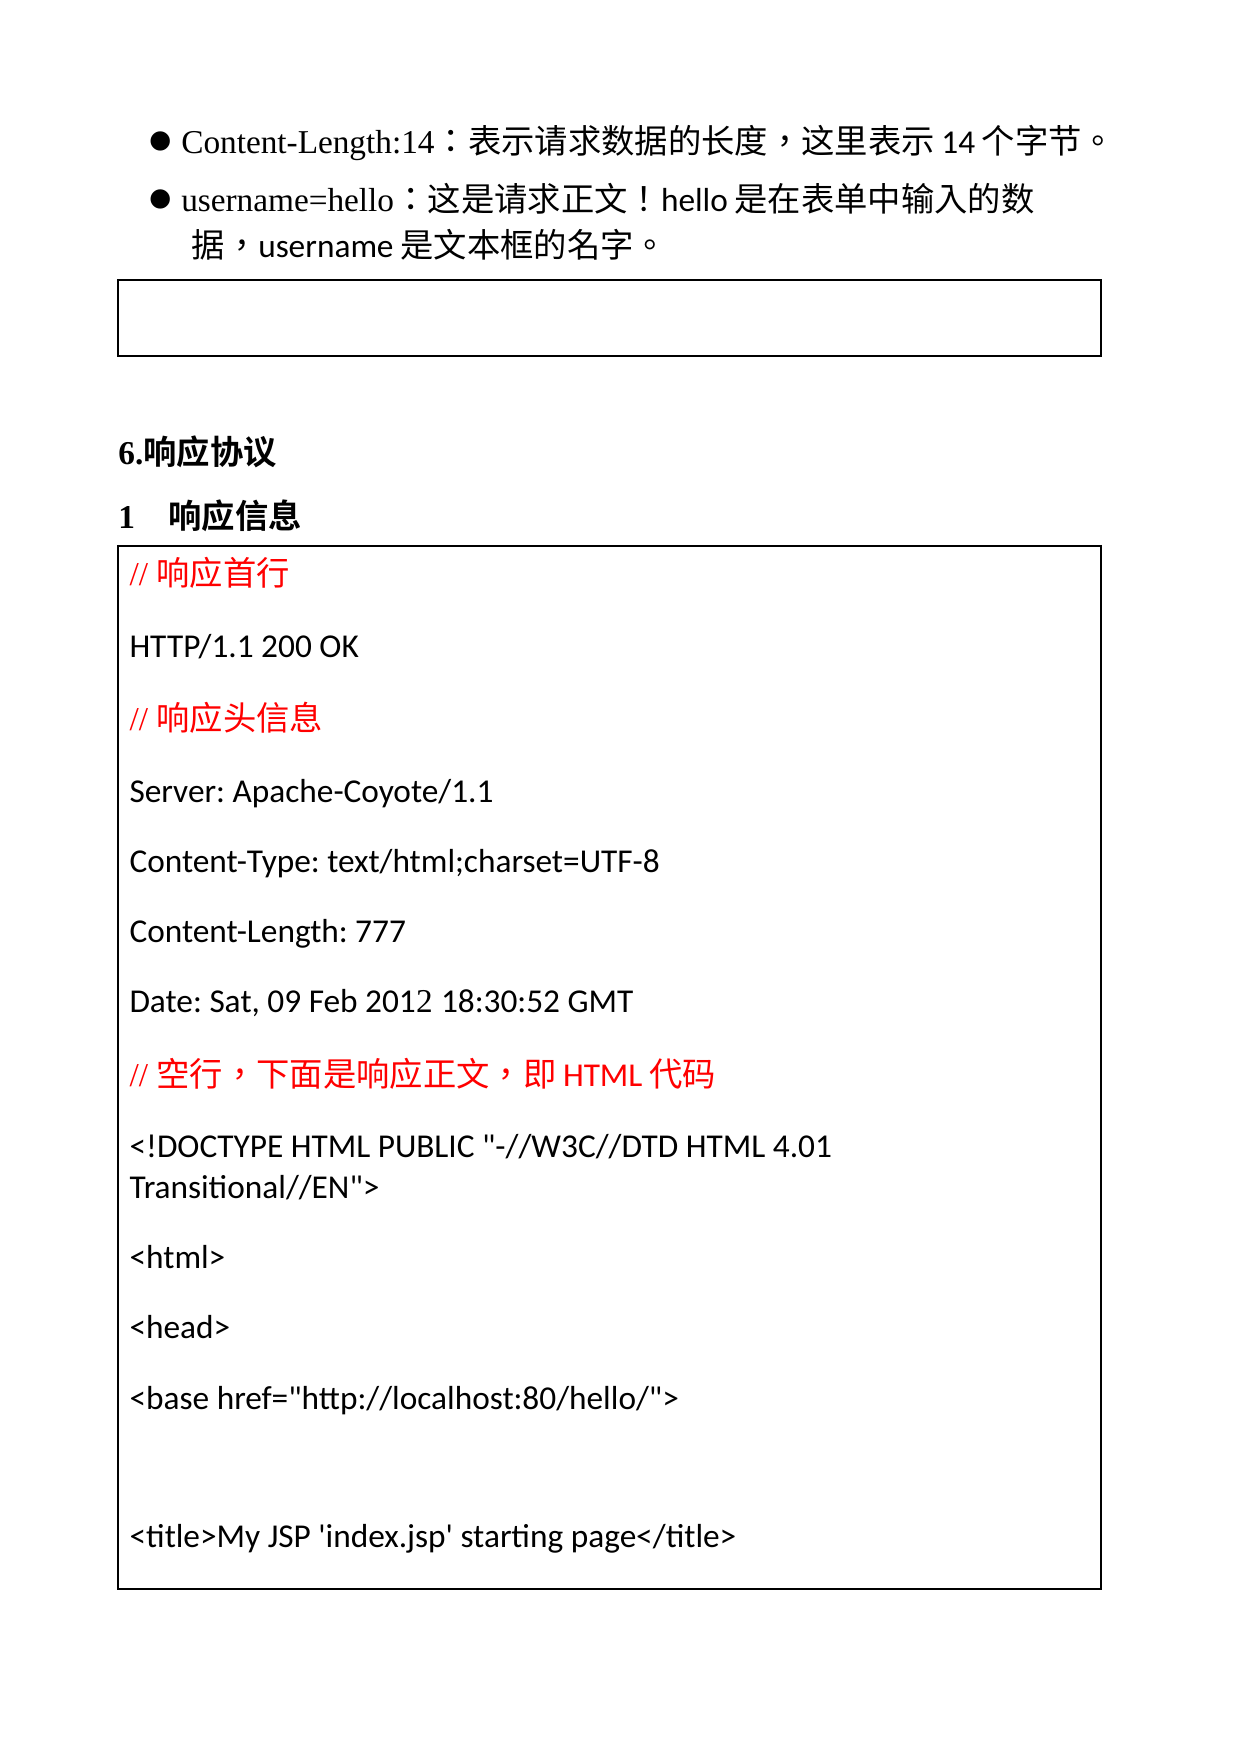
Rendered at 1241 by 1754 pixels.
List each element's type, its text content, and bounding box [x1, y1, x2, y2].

table_header [119, 281, 1100, 355]
text lusername=hello：这是请求正文！hello是在表单中输入的数据，username是文本框的名字。 [148, 176, 1122, 267]
subtitle 6.响应协议 [118, 429, 1122, 474]
subtitle 1 响应信息 [118, 493, 1122, 538]
text lContent-Length:14：表示请求数据的长度，这里表示14个字节。 [148, 118, 1122, 163]
table_header // 响应首行 HTTP/1.1 200 OK // 响应头信息 Server: Apache-Coyote/1.1 Content-Type: text/html;charset=UTF-8 Content-Length: 777 Date: Sat, 09 Feb 2012 18:30:52 GMT // 空行，下面是响应正文，即HTML代码 <!DOCTYPE HTML PUBLIC "-//W3C//DTD HTML 4.01 Transitional//EN"> <html> <head> <base href="http://localhost:80/hello/"> <title>My JSP 'index.jsp' starting page</title> [119, 547, 1100, 1588]
